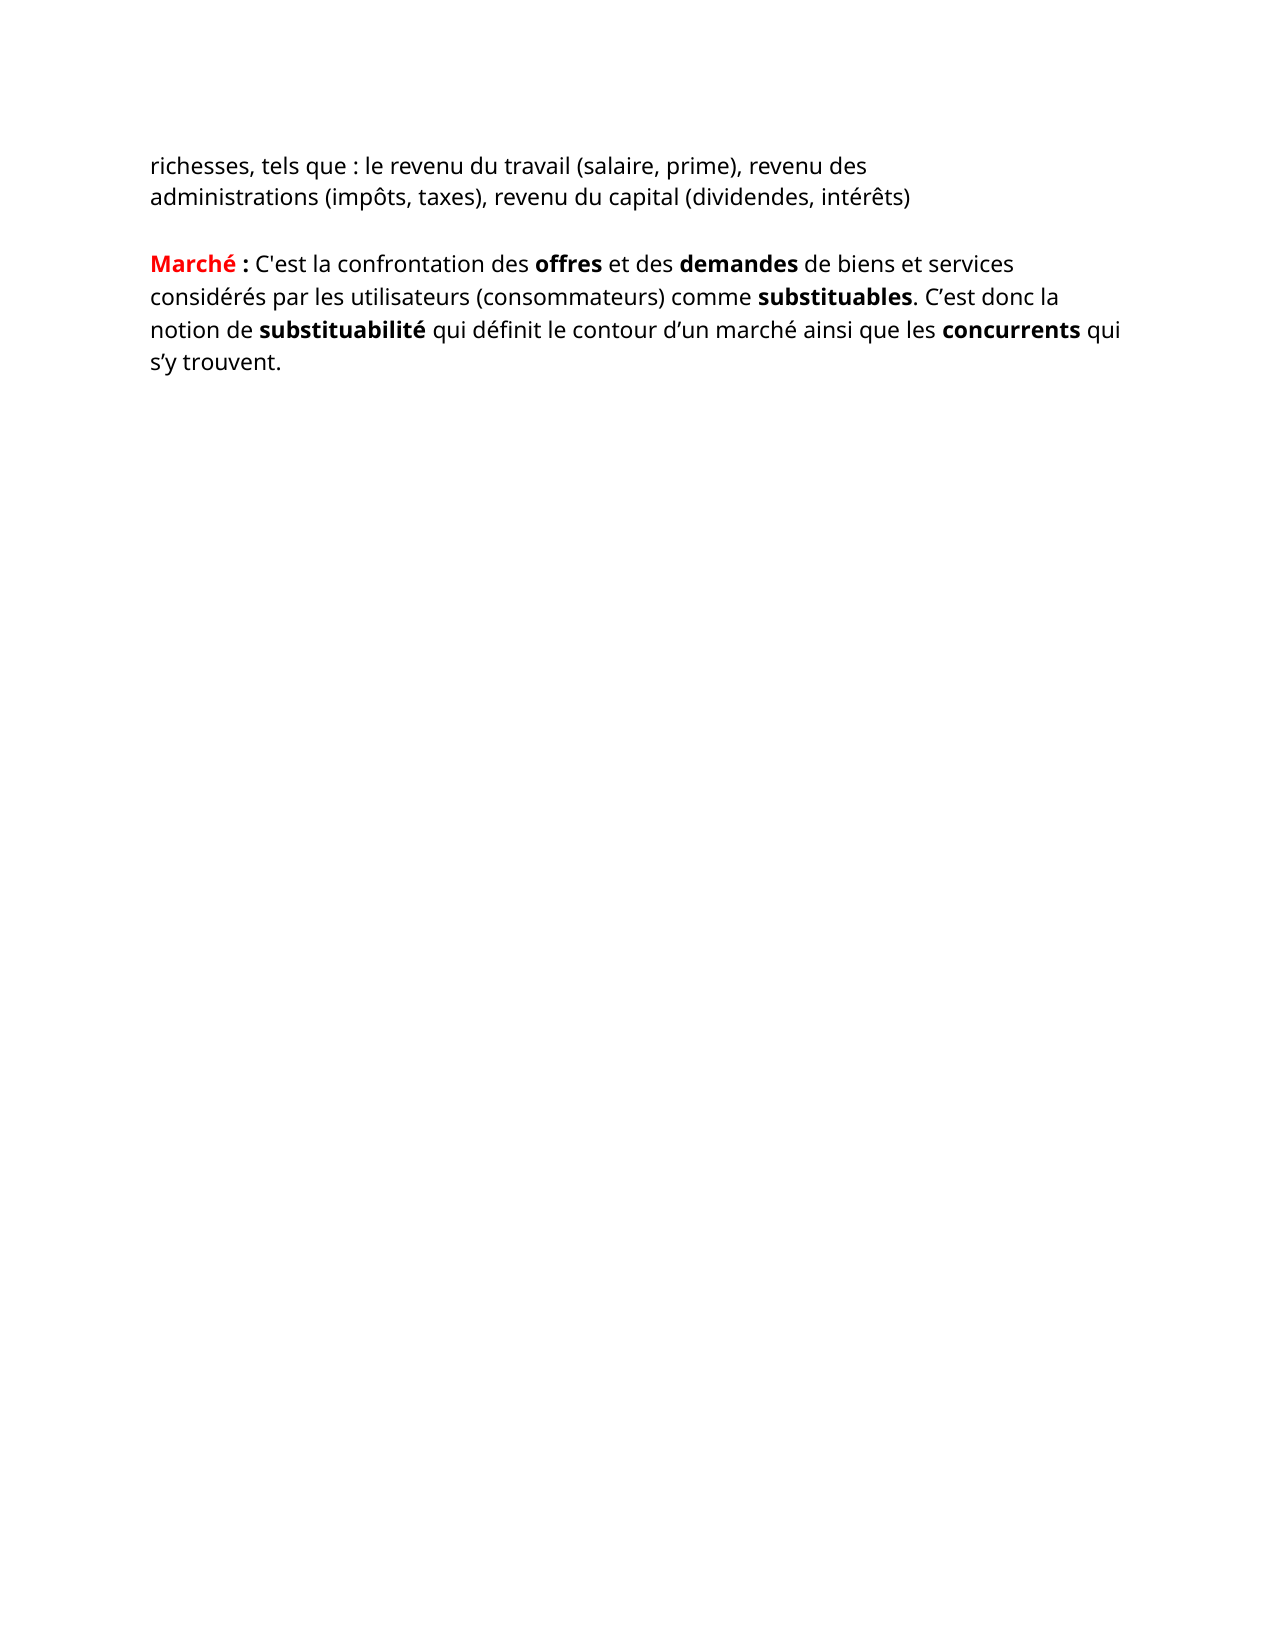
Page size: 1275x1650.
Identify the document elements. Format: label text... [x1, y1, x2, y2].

subtitle Marché : C'est la confrontation des offres et des demandes de biens et services considérés par les utilisateurs (consommateurs) comme substituables. C’est donc la notion de substituabilité qui définit le contour d’un marché ainsi que les concurrents qui s’y trouvent. [150, 248, 1125, 378]
text richesses, tels que : le revenu du travail (salaire, prime), revenu des administrations (impôts, taxes), revenu du capital (dividendes, intérêts) [150, 150, 1125, 212]
